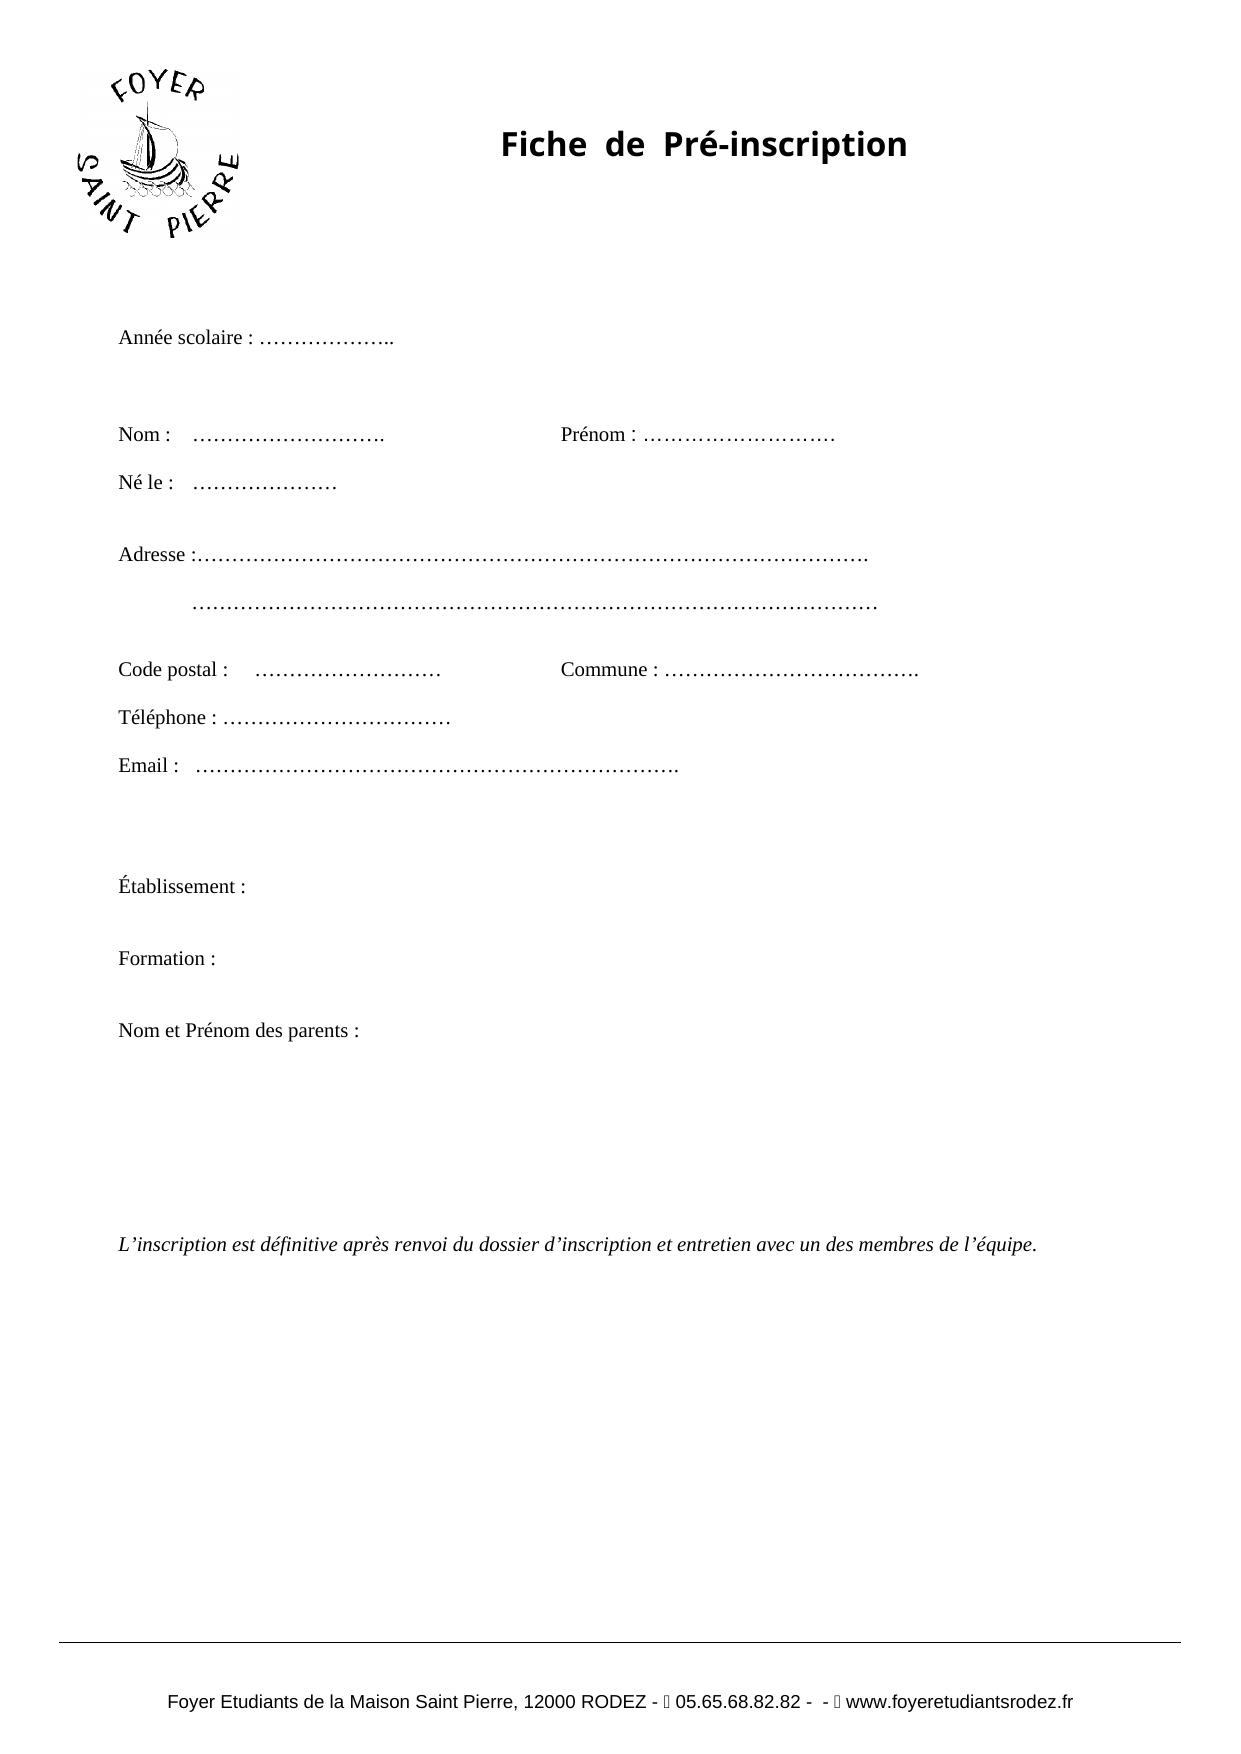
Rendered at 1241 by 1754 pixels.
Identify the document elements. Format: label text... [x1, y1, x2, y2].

text Né le : ………………… [118, 469, 1033, 494]
text Établissement : [118, 874, 1122, 898]
text ……………………………………………………………………………………… [118, 590, 1033, 614]
text Email : ……………………………………………………………. [118, 753, 1033, 777]
text Adresse :……………………………………………………………………………………. [118, 542, 1033, 566]
text Année scolaire : ……………….. [118, 325, 1033, 349]
text L’inscription est définitive après renvoi du dossier d’inscription et entretien avec un des membres de l’équipe. [118, 1224, 1122, 1256]
text Nom : ………………………. Prénom : ………………………. [118, 421, 1033, 446]
text Nom et Prénom des parents : [118, 1018, 1033, 1042]
text Code postal : ……………………… Commune : ………………………………. [118, 657, 1033, 681]
text Téléphone : …………………………… [118, 705, 1033, 729]
text Formation : [118, 946, 1033, 970]
